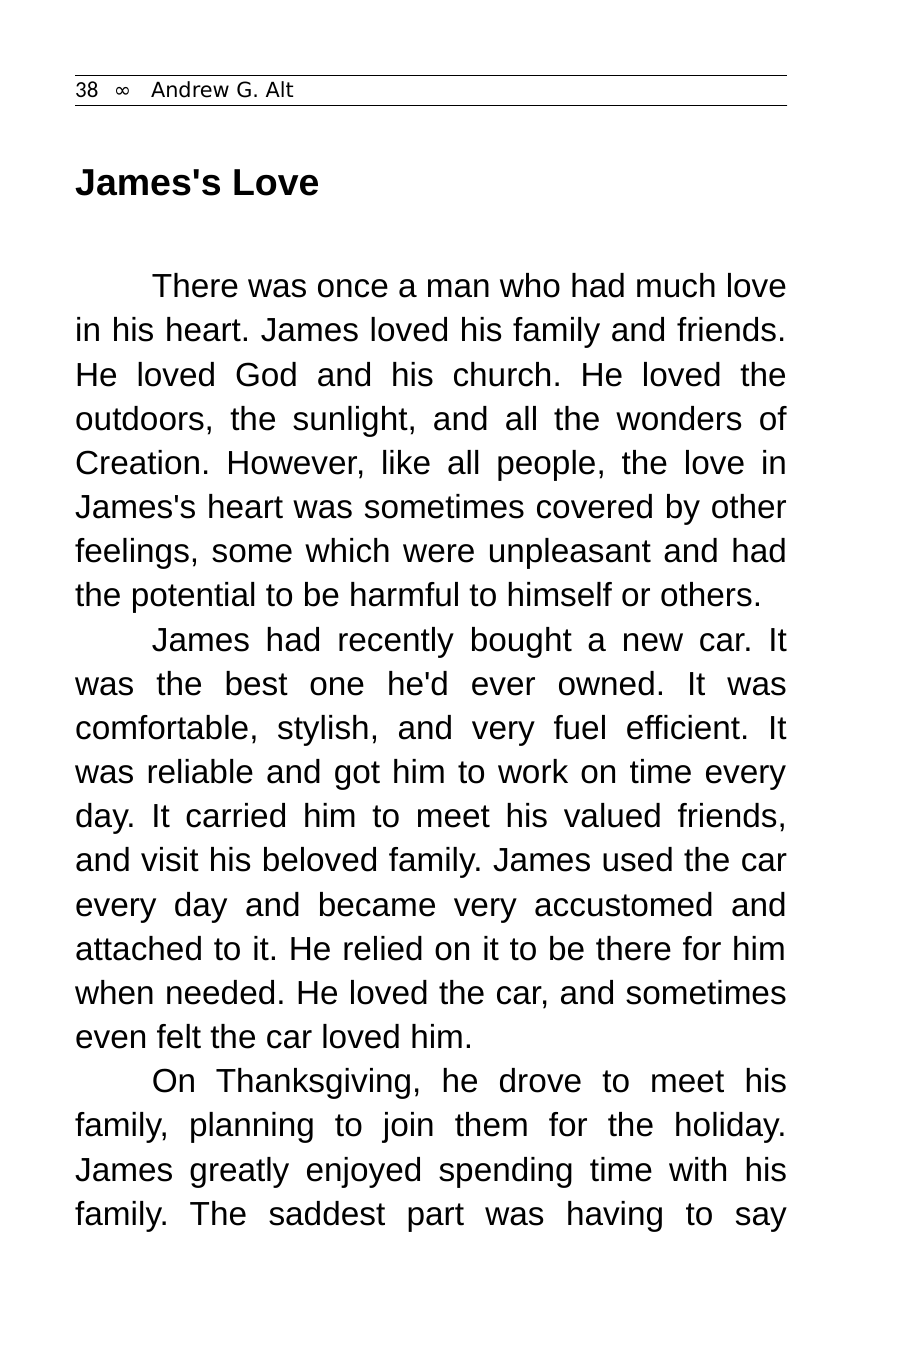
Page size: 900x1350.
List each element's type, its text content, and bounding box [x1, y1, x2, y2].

text On Thanksgiving, he drove to meet his family, planning to join them for the holiday. James greatly enjoyed spending time with his family. The saddest part was having to say [75, 1061, 787, 1232]
subtitle James's Love [75, 160, 787, 203]
text There was once a man who had much love in his heart. James loved his family and friends. He loved God and his church. He loved the outdoors, the sunlight, and all the wonders of Creation. However, like all people, the love in James's heart was sometimes covered by other feelings, some which were unpleasant and had the potential to be harmful to himself or others. [75, 266, 787, 614]
text James had recently bought a new car. It was the best one he'd ever owned. It was comfortable, stylish, and very fuel efficient. It was reliable and got him to work on time every day. It carried him to meet his valued friends, and visit his beloved family. James used the car every day and became very accustomed and attached to it. He relied on it to be there for him when needed. He loved the car, and sometimes even felt the car loved him. [75, 619, 787, 1056]
